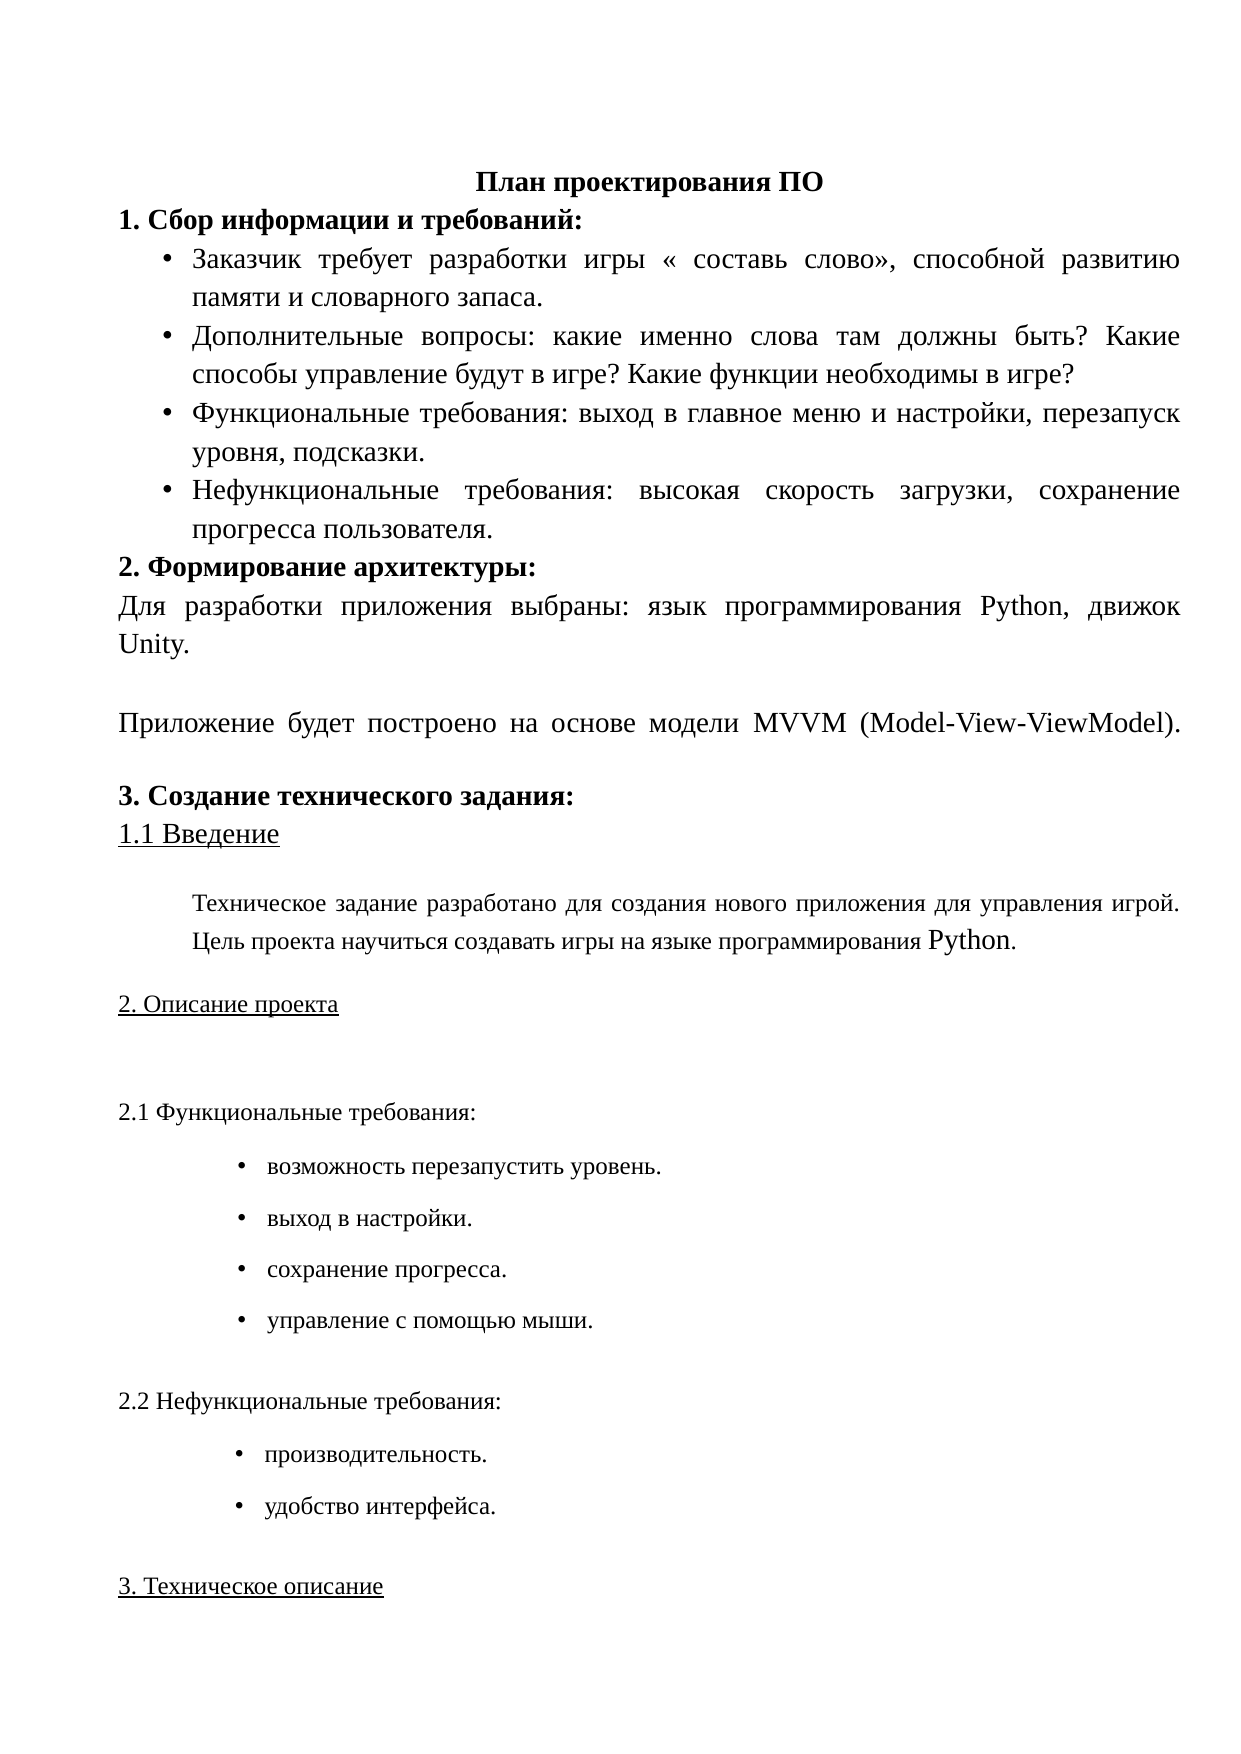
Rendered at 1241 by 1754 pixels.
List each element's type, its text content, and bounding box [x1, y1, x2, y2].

list сохранение прогресса. [237, 1254, 1181, 1283]
text 2.2 Нефункциональные требования: [118, 1386, 1181, 1414]
text 2. Формирование архитектуры: [118, 549, 1181, 583]
text 2. Описание проекта [118, 989, 1181, 1018]
list возможность перезапустить уровень. [237, 1151, 1181, 1180]
text 2.1 Функциональные требования: [118, 1097, 1181, 1126]
list удобство интерфейса. [235, 1491, 1181, 1520]
list Заказчик требует разработки игры « составь слово», способной развитию памяти и словарного запаса. [162, 241, 1181, 313]
list производительность. [235, 1439, 1181, 1468]
list Техническое задание разработано для создания нового приложения для управления игрой. Цель проекта научиться создавать игры на языке программирования Python. [162, 888, 1181, 956]
text 3. Создание технического задания: [118, 778, 1181, 812]
text 1.1 Введение [118, 817, 1181, 850]
list выход в настройки. [237, 1203, 1181, 1231]
text 3. Техническое описание [118, 1571, 1181, 1600]
text 1. Сбор информации и требований: [118, 202, 1181, 236]
list управление с помощью мыши. [237, 1306, 1181, 1334]
text Для разработки приложения выбраны: язык программирования Python, движок Unity. [118, 588, 1181, 660]
text План проектирования ПО [118, 164, 1181, 197]
list Дополнительные вопросы: какие именно слова там должны быть? Какие способы управление будут в игре? Какие функции необходимы в игре? [162, 318, 1181, 390]
list Функциональные требования: выход в главное меню и настройки, перезапуск уровня, подсказки. [162, 395, 1181, 467]
text Приложение будет построено на основе модели MVVM (Model-View-ViewModel). [118, 705, 1181, 778]
list Нефункциональные требования: высокая скорость загрузки, сохранение прогресса пользователя. [162, 472, 1181, 544]
